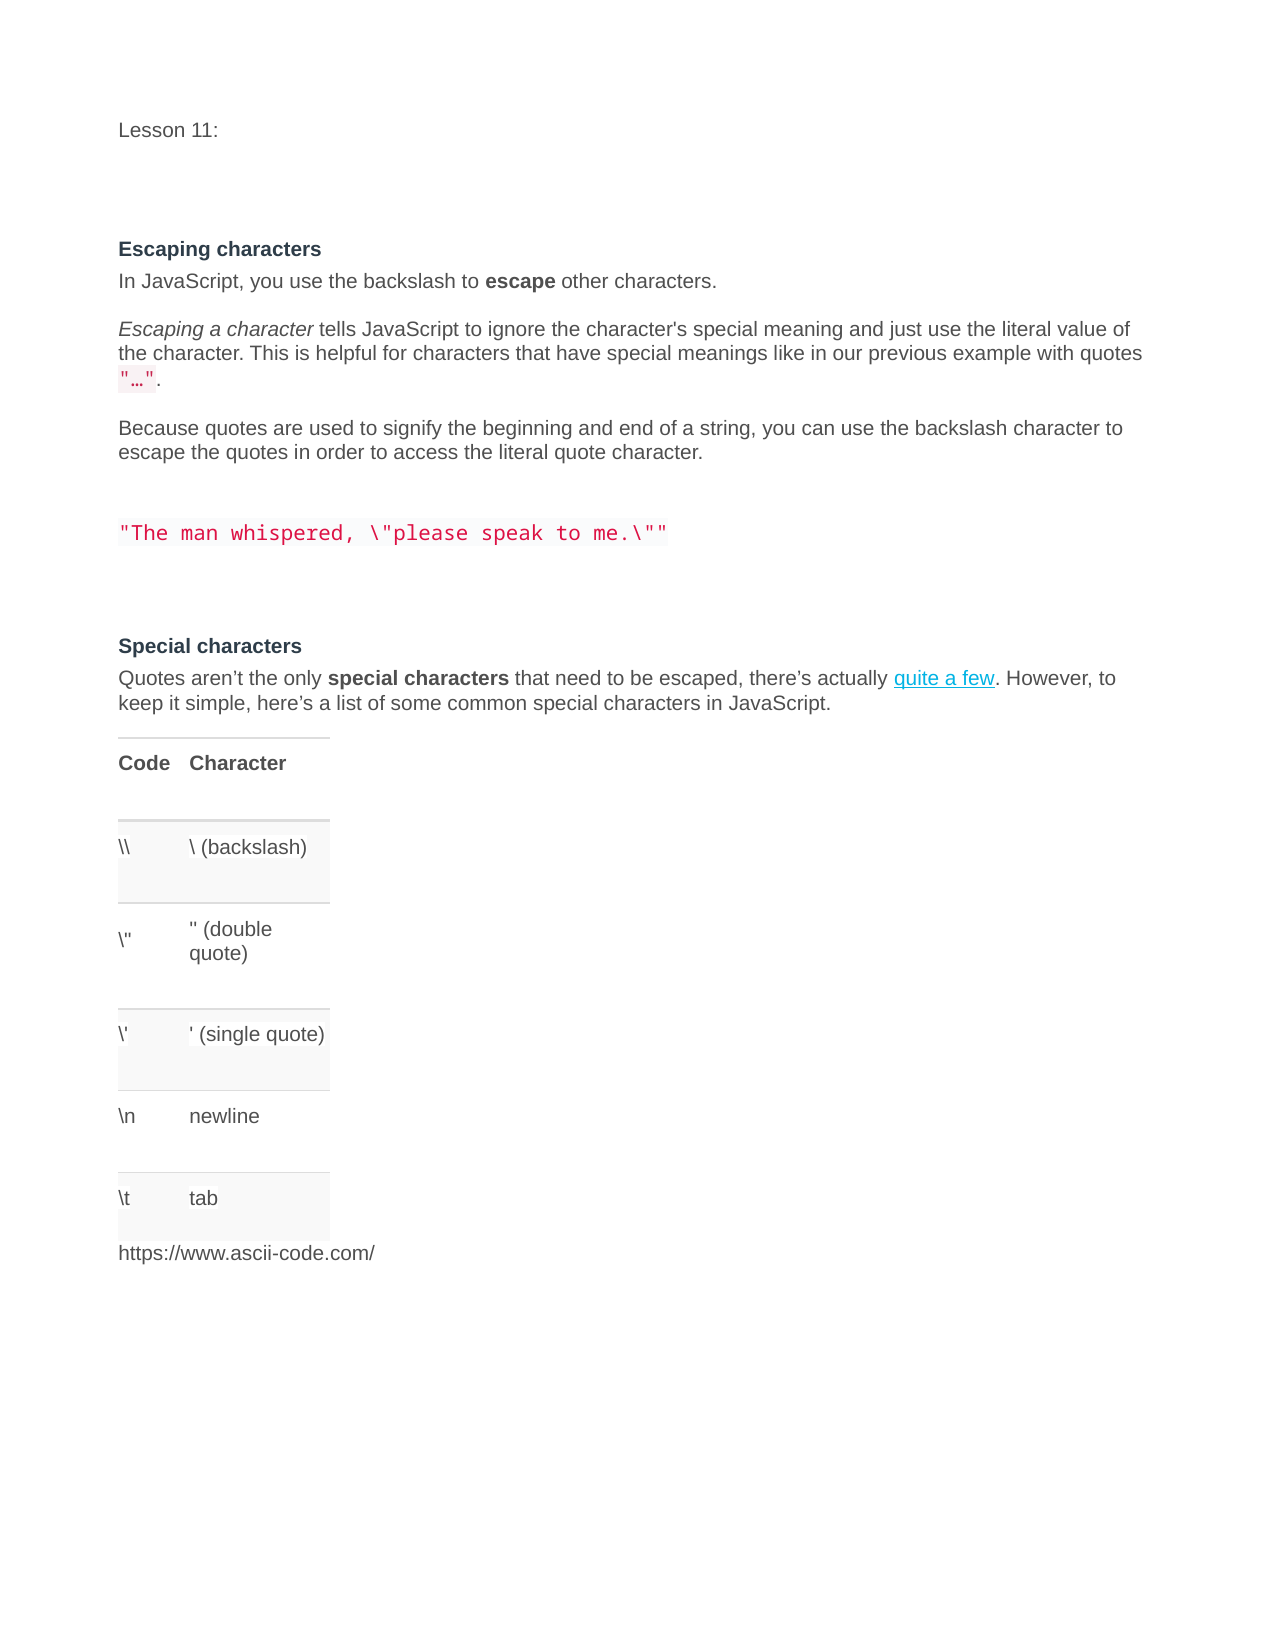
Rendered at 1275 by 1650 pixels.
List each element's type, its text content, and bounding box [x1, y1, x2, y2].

subtitle Escaping characters [118, 237, 1157, 261]
table_cell newline [189, 1091, 330, 1172]
text Quotes aren’t the only special characters that need to be escaped, there’s actually quite a few. However, to keep it simple, here’s a list of some common special characters in JavaScript. [118, 666, 1157, 714]
text In JavaScript, you use the backslash to escape other characters. [118, 269, 1157, 293]
table_cell \\ [118, 822, 189, 902]
table_cell '' (double quote) [189, 904, 330, 1008]
table_header Code [118, 739, 189, 819]
text https://www.ascii-code.com/ [118, 1241, 1157, 1265]
table_cell ' (single quote) [189, 1010, 330, 1090]
text Escaping a character tells JavaScript to ignore the character's special meaning and just use the literal value of the character. This is helpful for characters that have special meanings like in our previous example with quotes "…". [118, 316, 1157, 393]
table_cell \ (backslash) [189, 822, 330, 902]
table_header Character [189, 739, 330, 819]
table_cell tab [189, 1173, 330, 1241]
table_cell \" [118, 904, 189, 1008]
text "The man whispered, \"please speak to me.\"" [118, 518, 1157, 546]
table_cell \' [118, 1010, 189, 1090]
table_cell \t [118, 1173, 189, 1241]
text Because quotes are used to signify the beginning and end of a string, you can use the backslash character to escape the quotes in order to access the literal quote character. [118, 416, 1157, 464]
subtitle Special characters [118, 634, 1157, 658]
text Lesson 11: [118, 118, 1157, 142]
table_cell \n [118, 1091, 189, 1172]
